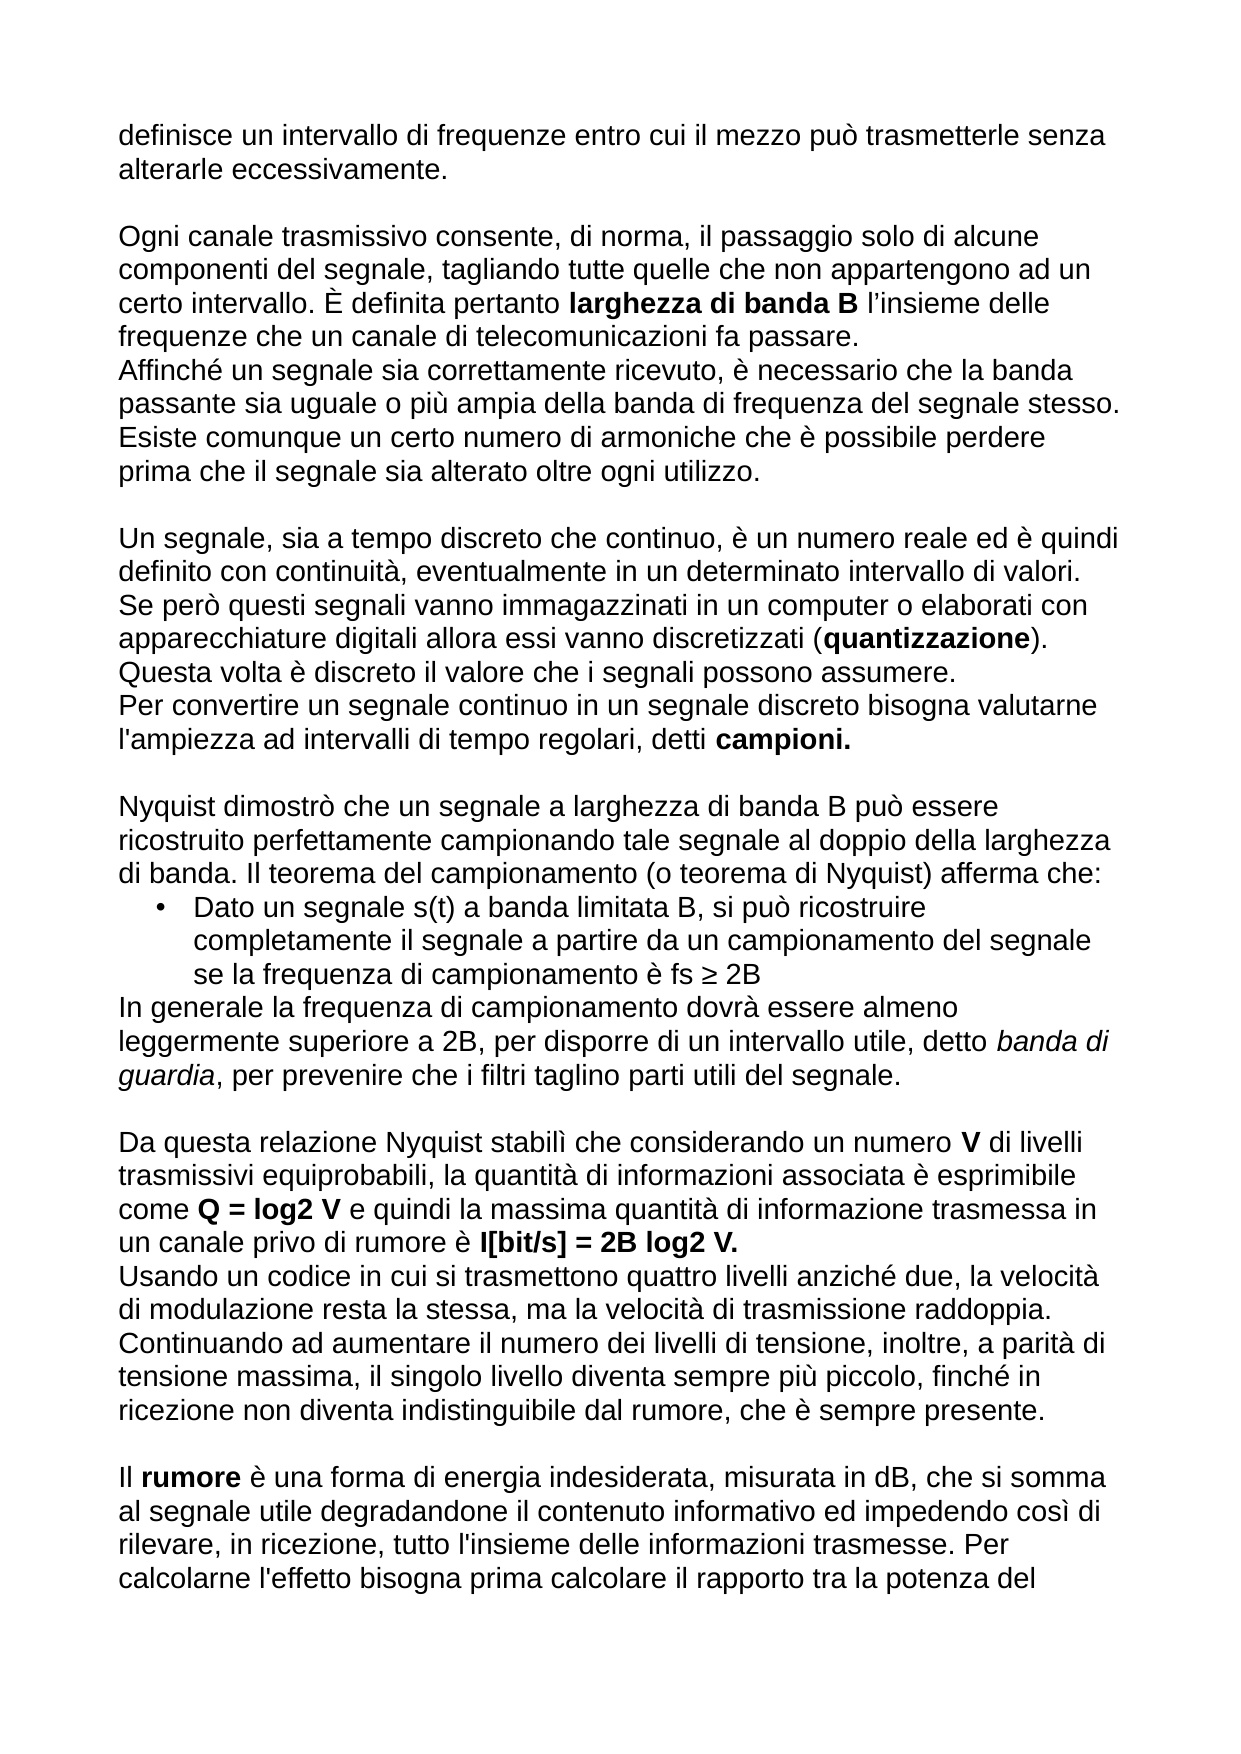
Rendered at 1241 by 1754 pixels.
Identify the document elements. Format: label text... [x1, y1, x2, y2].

text Usando un codice in cui si trasmettono quattro livelli anziché due, la velocità di modulazione resta la stessa, ma la velocità di trasmissione raddoppia. [118, 1259, 1122, 1326]
text Affinché un segnale sia correttamente ricevuto, è necessario che la banda passante sia uguale o più ampia della banda di frequenza del segnale stesso. Esiste comunque un certo numero di armoniche che è possibile perdere prima che il segnale sia alterato oltre ogni utilizzo. [118, 353, 1122, 487]
text Nyquist dimostrò che un segnale a larghezza di banda B può essere ricostruito perfettamente campionando tale segnale al doppio della larghezza di banda. Il teorema del campionamento (o teorema di Nyquist) afferma che: [118, 789, 1122, 889]
text Da questa relazione Nyquist stabilì che considerando un numero V di livelli trasmissivi equiprobabili, la quantità di informazioni associata è esprimibile come Q = log2 V e quindi la massima quantità di informazione trasmessa in un canale privo di rumore è I[bit/s] = 2B log2 V. [118, 1124, 1122, 1259]
text Un segnale, sia a tempo discreto che continuo, è un numero reale ed è quindi definito con continuità, eventualmente in un determinato intervallo di valori. Se però questi segnali vanno immagazzinati in un computer o elaborati con apparecchiature digitali allora essi vanno discretizzati (quantizzazione). Questa volta è discreto il valore che i segnali possono assumere. [118, 521, 1122, 688]
text Il rumore è una forma di energia indesiderata, misurata in dB, che si somma al segnale utile degradandone il contenuto informativo ed impedendo così di rilevare, in ricezione, tutto l'insieme delle informazioni trasmesse. Per calcolarne l'effetto bisogna prima calcolare il rapporto tra la potenza del [118, 1460, 1122, 1594]
list Dato un segnale s(t) a banda limitata B, si può ricostruire completamente il segnale a partire da un campionamento del segnale se la frequenza di campionamento è fs ≥ 2B [156, 889, 1122, 990]
text Per convertire un segnale continuo in un segnale discreto bisogna valutarne l'ampiezza ad intervalli di tempo regolari, detti campioni. [118, 688, 1122, 755]
text definisce un intervallo di frequenze entro cui il mezzo può trasmetterle senza alterarle eccessivamente. [118, 118, 1122, 185]
text In generale la frequenza di campionamento dovrà essere almeno leggermente superiore a 2B, per disporre di un intervallo utile, detto banda di guardia, per prevenire che i filtri taglino parti utili del segnale. [118, 990, 1122, 1091]
text Continuando ad aumentare il numero dei livelli di tensione, inoltre, a parità di tensione massima, il singolo livello diventa sempre più piccolo, finché in ricezione non diventa indistinguibile dal rumore, che è sempre presente. [118, 1326, 1122, 1426]
text Ogni canale trasmissivo consente, di norma, il passaggio solo di alcune componenti del segnale, tagliando tutte quelle che non appartengono ad un certo intervallo. È definita pertanto larghezza di banda B l’insieme delle frequenze che un canale di telecomunicazioni fa passare. [118, 219, 1122, 353]
